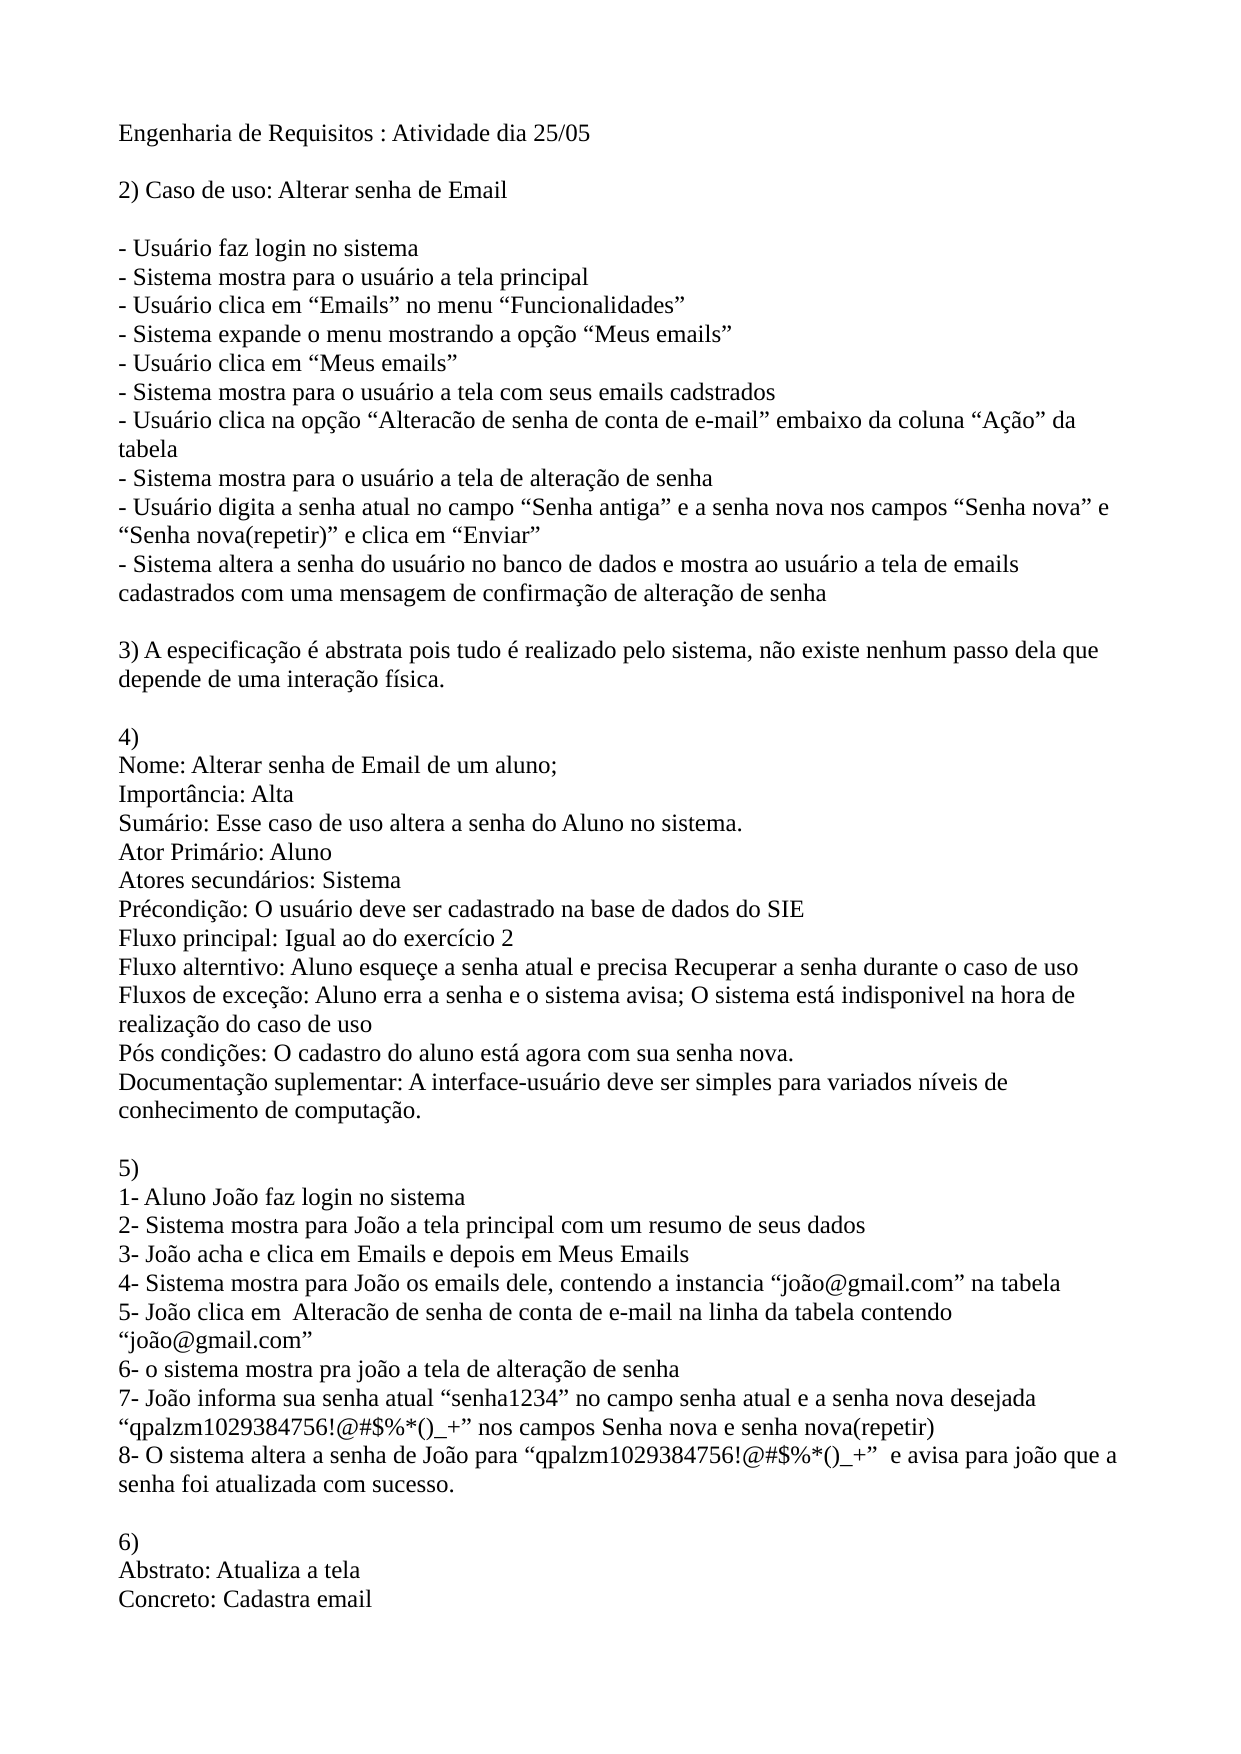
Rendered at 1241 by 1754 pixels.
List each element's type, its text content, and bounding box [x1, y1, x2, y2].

text - Usuário clica em “Emails” no menu “Funcionalidades” [118, 291, 1122, 319]
text - Usuário clica em “Meus emails” [118, 348, 1122, 377]
text - Sistema expande o menu mostrando a opção “Meus emails” [118, 319, 1122, 348]
text Abstrato: Atualiza a tela [118, 1556, 1122, 1584]
text Précondição: O usuário deve ser cadastrado na base de dados do SIE [118, 894, 1122, 923]
text - Sistema altera a senha do usuário no banco de dados e mostra ao usuário a tela de emails cadastrados com uma mensagem de confirmação de alteração de senha [118, 549, 1122, 607]
text Pós condições: O cadastro do aluno está agora com sua senha nova. [118, 1038, 1122, 1067]
text Engenharia de Requisitos : Atividade dia 25/05 [118, 118, 1122, 147]
text - Sistema mostra para o usuário a tela principal [118, 262, 1122, 291]
text Fluxo alterntivo: Aluno esqueçe a senha atual e precisa Recuperar a senha durante o caso de uso [118, 952, 1122, 981]
text Sumário: Esse caso de uso altera a senha do Aluno no sistema. [118, 808, 1122, 837]
text Nome: Alterar senha de Email de um aluno; [118, 751, 1122, 779]
text 4) [118, 722, 1122, 751]
text - Sistema mostra para o usuário a tela com seus emails cadstrados [118, 377, 1122, 406]
text Concreto: Cadastra email [118, 1584, 1122, 1613]
text 7- João informa sua senha atual “senha1234” no campo senha atual e a senha nova desejada “qpalzm1029384756!@#$%*()_+” nos campos Senha nova e senha nova(repetir) [118, 1383, 1122, 1441]
text 5) [118, 1153, 1122, 1182]
text Fluxo principal: Igual ao do exercício 2 [118, 923, 1122, 952]
text - Usuário clica na opção “Alteracão de senha de conta de e-mail” embaixo da coluna “Ação” da tabela [118, 406, 1122, 463]
text - Sistema mostra para o usuário a tela de alteração de senha [118, 463, 1122, 492]
text 6) [118, 1527, 1122, 1556]
text 2) Caso de uso: Alterar senha de Email [118, 176, 1122, 204]
text 4- Sistema mostra para João os emails dele, contendo a instancia “joão@gmail.com” na tabela [118, 1268, 1122, 1297]
text Importância: Alta [118, 779, 1122, 808]
text 8- O sistema altera a senha de João para “qpalzm1029384756!@#$%*()_+” e avisa para joão que a senha foi atualizada com sucesso. [118, 1441, 1122, 1498]
text Atores secundários: Sistema [118, 866, 1122, 894]
text 3) A especificação é abstrata pois tudo é realizado pelo sistema, não existe nenhum passo dela que depende de uma interação física. [118, 636, 1122, 693]
text 5- João clica em Alteracão de senha de conta de e-mail na linha da tabela contendo “joão@gmail.com” [118, 1297, 1122, 1354]
text - Usuário faz login no sistema [118, 233, 1122, 262]
text Documentação suplementar: A interface-usuário deve ser simples para variados níveis de conhecimento de computação. [118, 1067, 1122, 1124]
text 3- João acha e clica em Emails e depois em Meus Emails [118, 1239, 1122, 1268]
text 2- Sistema mostra para João a tela principal com um resumo de seus dados [118, 1211, 1122, 1239]
text Fluxos de exceção: Aluno erra a senha e o sistema avisa; O sistema está indisponivel na hora de realização do caso de uso [118, 981, 1122, 1038]
text - Usuário digita a senha atual no campo “Senha antiga” e a senha nova nos campos “Senha nova” e “Senha nova(repetir)” e clica em “Enviar” [118, 492, 1122, 549]
text 6- o sistema mostra pra joão a tela de alteração de senha [118, 1354, 1122, 1383]
text 1- Aluno João faz login no sistema [118, 1182, 1122, 1211]
text Ator Primário: Aluno [118, 837, 1122, 866]
